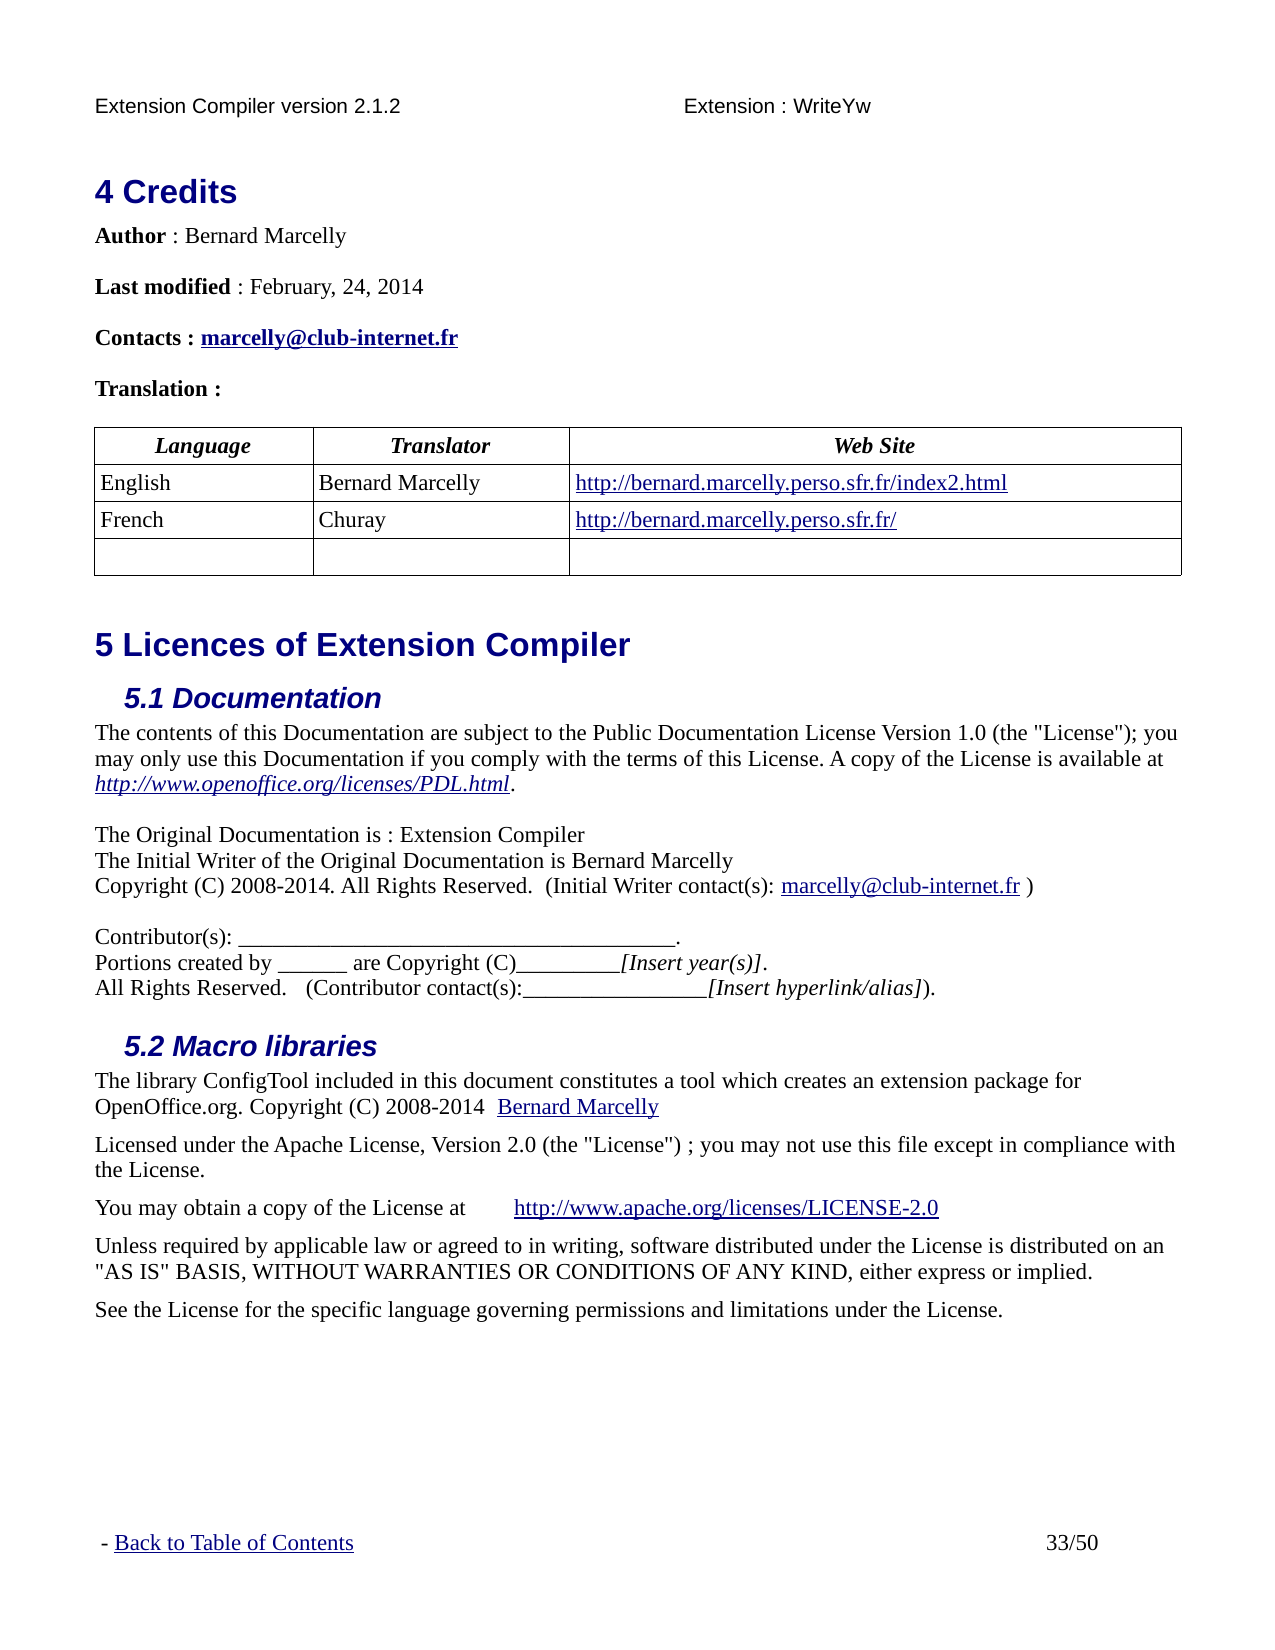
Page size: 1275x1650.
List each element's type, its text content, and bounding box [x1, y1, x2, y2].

text See the License for the specific language governing permissions and limitations under the License. [94, 1297, 1181, 1322]
table_cell http://bernard.marcelly.perso.sfr.fr/index2.html [570, 465, 1181, 501]
text Contacts : marcelly@club-internet.fr [94, 324, 1181, 350]
table_header Language [95, 428, 313, 464]
text The contents of this Documentation are subject to the Public Documentation License Version 1.0 (the "License"); you may only use this Documentation if you comply with the terms of this License. A copy of the License is available at http://www.openoffice.org/licenses/PDL.html. [94, 720, 1181, 797]
table_cell Bernard Marcelly [314, 465, 569, 501]
table_cell [314, 539, 569, 575]
table_cell French [95, 502, 313, 538]
text The Initial Writer of the Original Documentation is Bernard Marcelly [94, 848, 1181, 873]
text Unless required by applicable law or agreed to in writing, software distributed under the License is distributed on an "AS IS" BASIS, WITHOUT WARRANTIES OR CONDITIONS OF ANY KIND, either express or implied. [94, 1233, 1181, 1284]
text You may obtain a copy of the License at http://www.apache.org/licenses/LICENSE-2.0 [94, 1195, 1181, 1221]
text Last modified : February, 24, 2014 [94, 273, 1181, 299]
subtitle Macro libraries [124, 1030, 1181, 1062]
table_cell [570, 539, 1181, 575]
text Translation : [94, 376, 1181, 401]
subtitle Licences of Extension Compiler [94, 626, 1181, 663]
text Author : Bernard Marcelly [94, 222, 1181, 248]
subtitle Documentation [124, 682, 1181, 714]
table_cell Churay [314, 502, 569, 538]
text The Original Documentation is : Extension Compiler [94, 822, 1181, 848]
text Contributor(s): ______________________________________. [94, 924, 1181, 950]
table_header Web Site [570, 428, 1181, 464]
text Copyright (C) 2008-2014. All Rights Reserved. (Initial Writer contact(s): marcelly@club-internet.fr ) [94, 873, 1181, 899]
table_cell English [95, 465, 313, 501]
text Portions created by ______ are Copyright (C)_________[Insert year(s)]. [94, 950, 1181, 975]
text Licensed under the Apache License, Version 2.0 (the "License") ; you may not use this file except in compliance with the License. [94, 1132, 1181, 1183]
text The library ConfigTool included in this document constitutes a tool which creates an extension package for OpenOffice.org. Copyright (C) 2008-2014 Bernard Marcelly [94, 1068, 1181, 1119]
text All Rights Reserved. (Contributor contact(s):________________[Insert hyperlink/alias]). [94, 975, 1181, 1001]
table_cell http://bernard.marcelly.perso.sfr.fr/ [570, 502, 1181, 538]
subtitle Credits [94, 172, 1181, 210]
table_cell [95, 539, 313, 575]
table_header Translator [314, 428, 569, 464]
